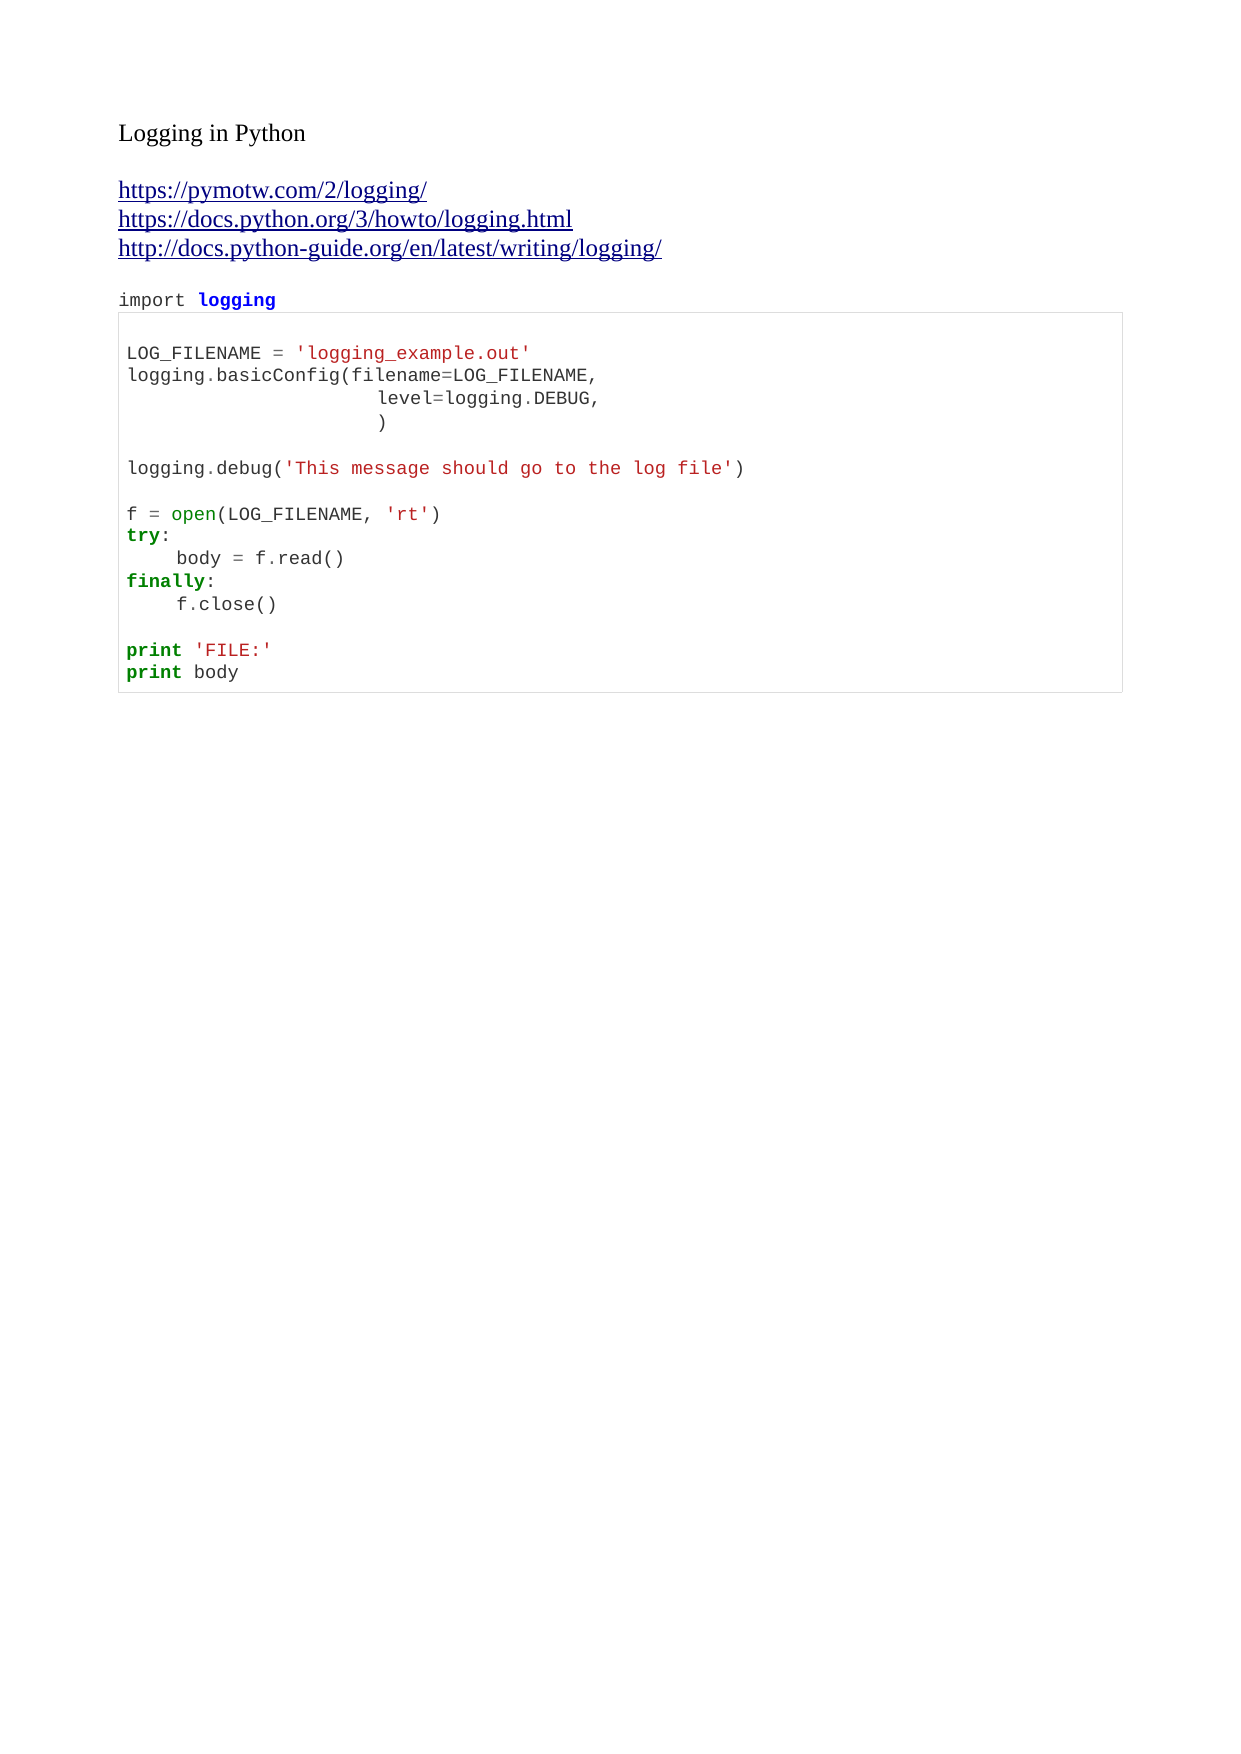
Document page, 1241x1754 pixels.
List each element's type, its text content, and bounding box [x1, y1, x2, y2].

text http://docs.python-guide.org/en/latest/writing/logging/ [118, 233, 1122, 262]
text finally: [119, 563, 1122, 585]
text f.close() [119, 585, 1122, 617]
text level=logging.DEBUG, [119, 379, 1122, 403]
text https://docs.python.org/3/howto/logging.html [118, 204, 1122, 233]
text try: [119, 518, 1122, 539]
text print 'FILE:' [119, 632, 1122, 654]
text Logging in Python [118, 118, 1122, 147]
text print body [119, 654, 1122, 692]
text logging.debug('This message should go to the log file') [119, 450, 1122, 480]
text import logging [118, 291, 1122, 312]
text body = f.read() [119, 539, 1122, 563]
text f = open(LOG_FILENAME, 'rt') [119, 496, 1122, 518]
text LOG_FILENAME = 'logging_example.out' [119, 336, 1122, 357]
text logging.basicConfig(filename=LOG_FILENAME, [119, 357, 1122, 379]
text https://pymotw.com/2/logging/ [118, 176, 1122, 204]
text ) [119, 403, 1122, 434]
